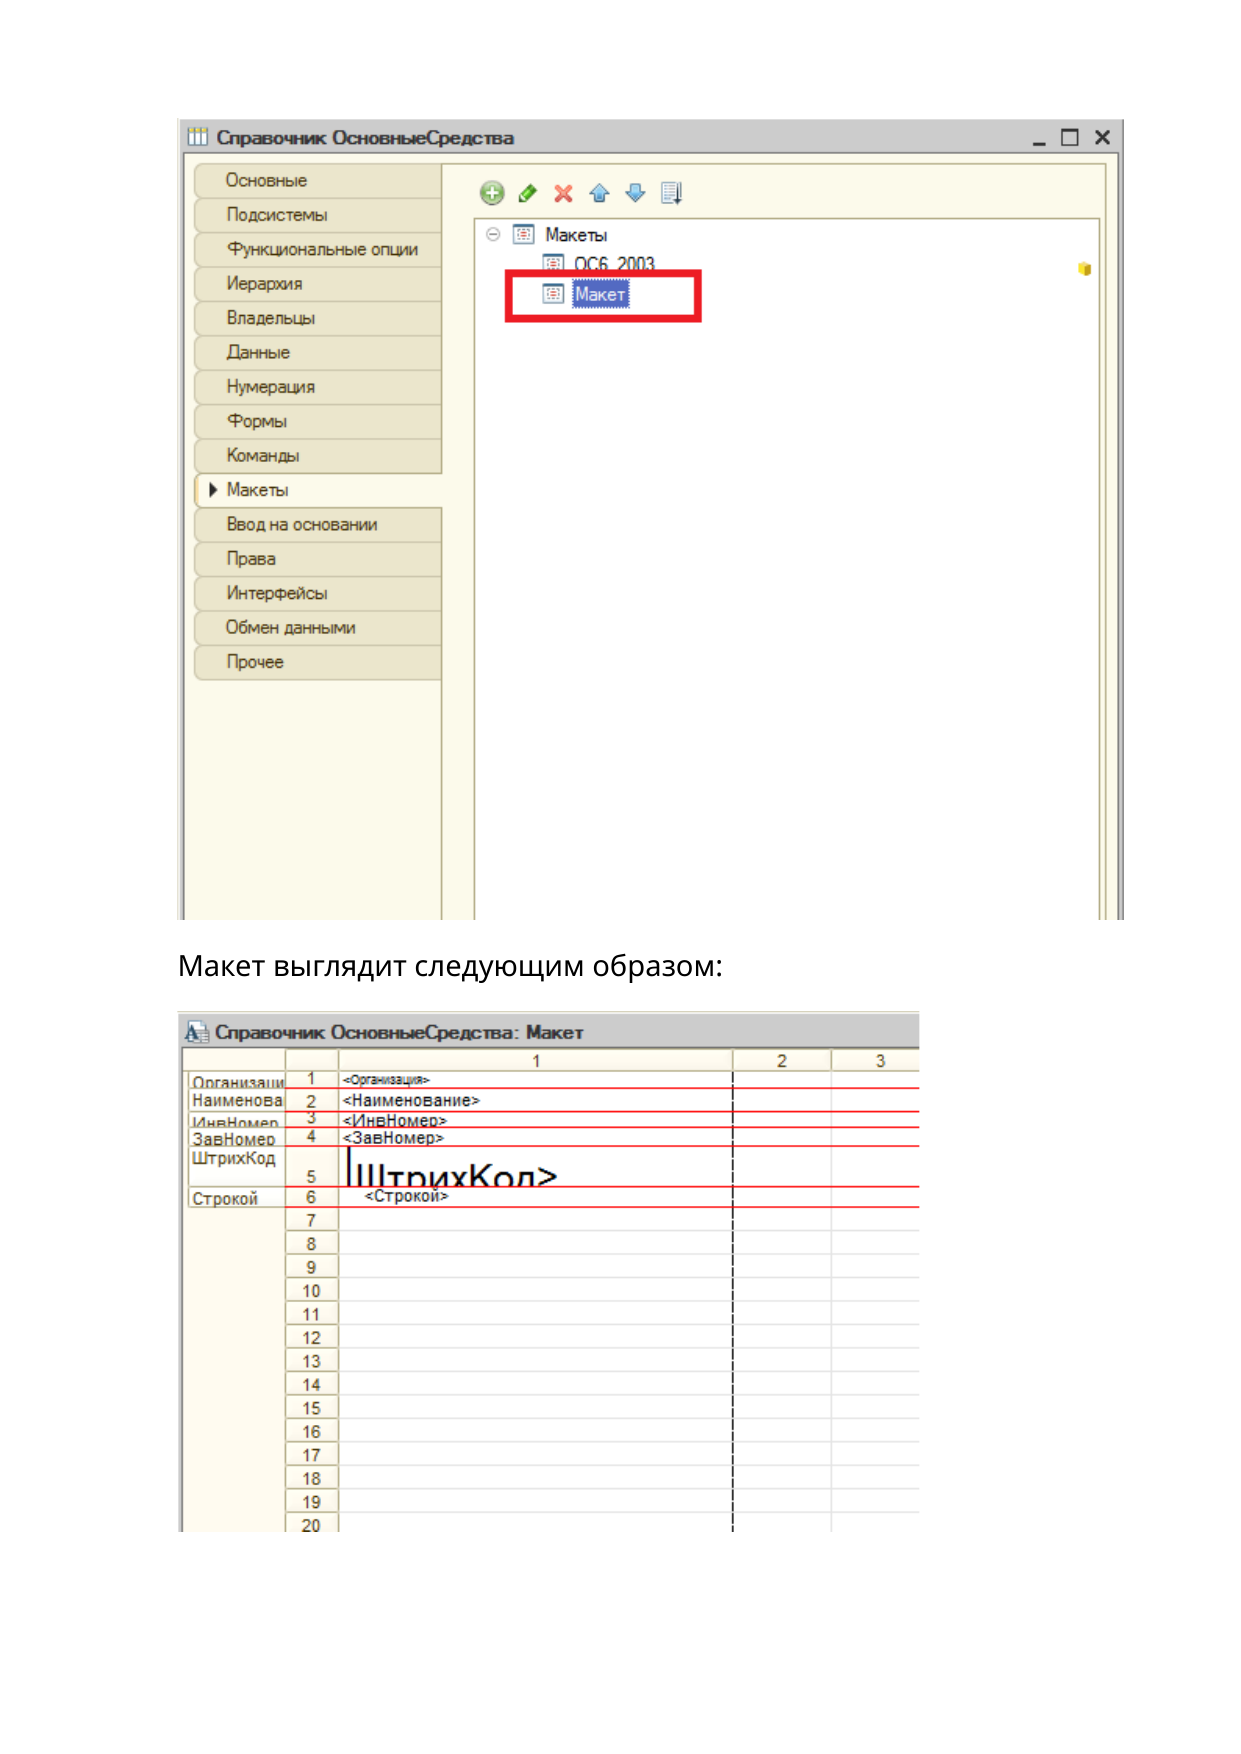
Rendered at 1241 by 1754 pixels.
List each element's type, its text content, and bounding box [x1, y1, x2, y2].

picture [177, 118, 1124, 920]
picture [177, 1011, 920, 1532]
text Макет выглядит следующим образом: [177, 945, 1152, 984]
